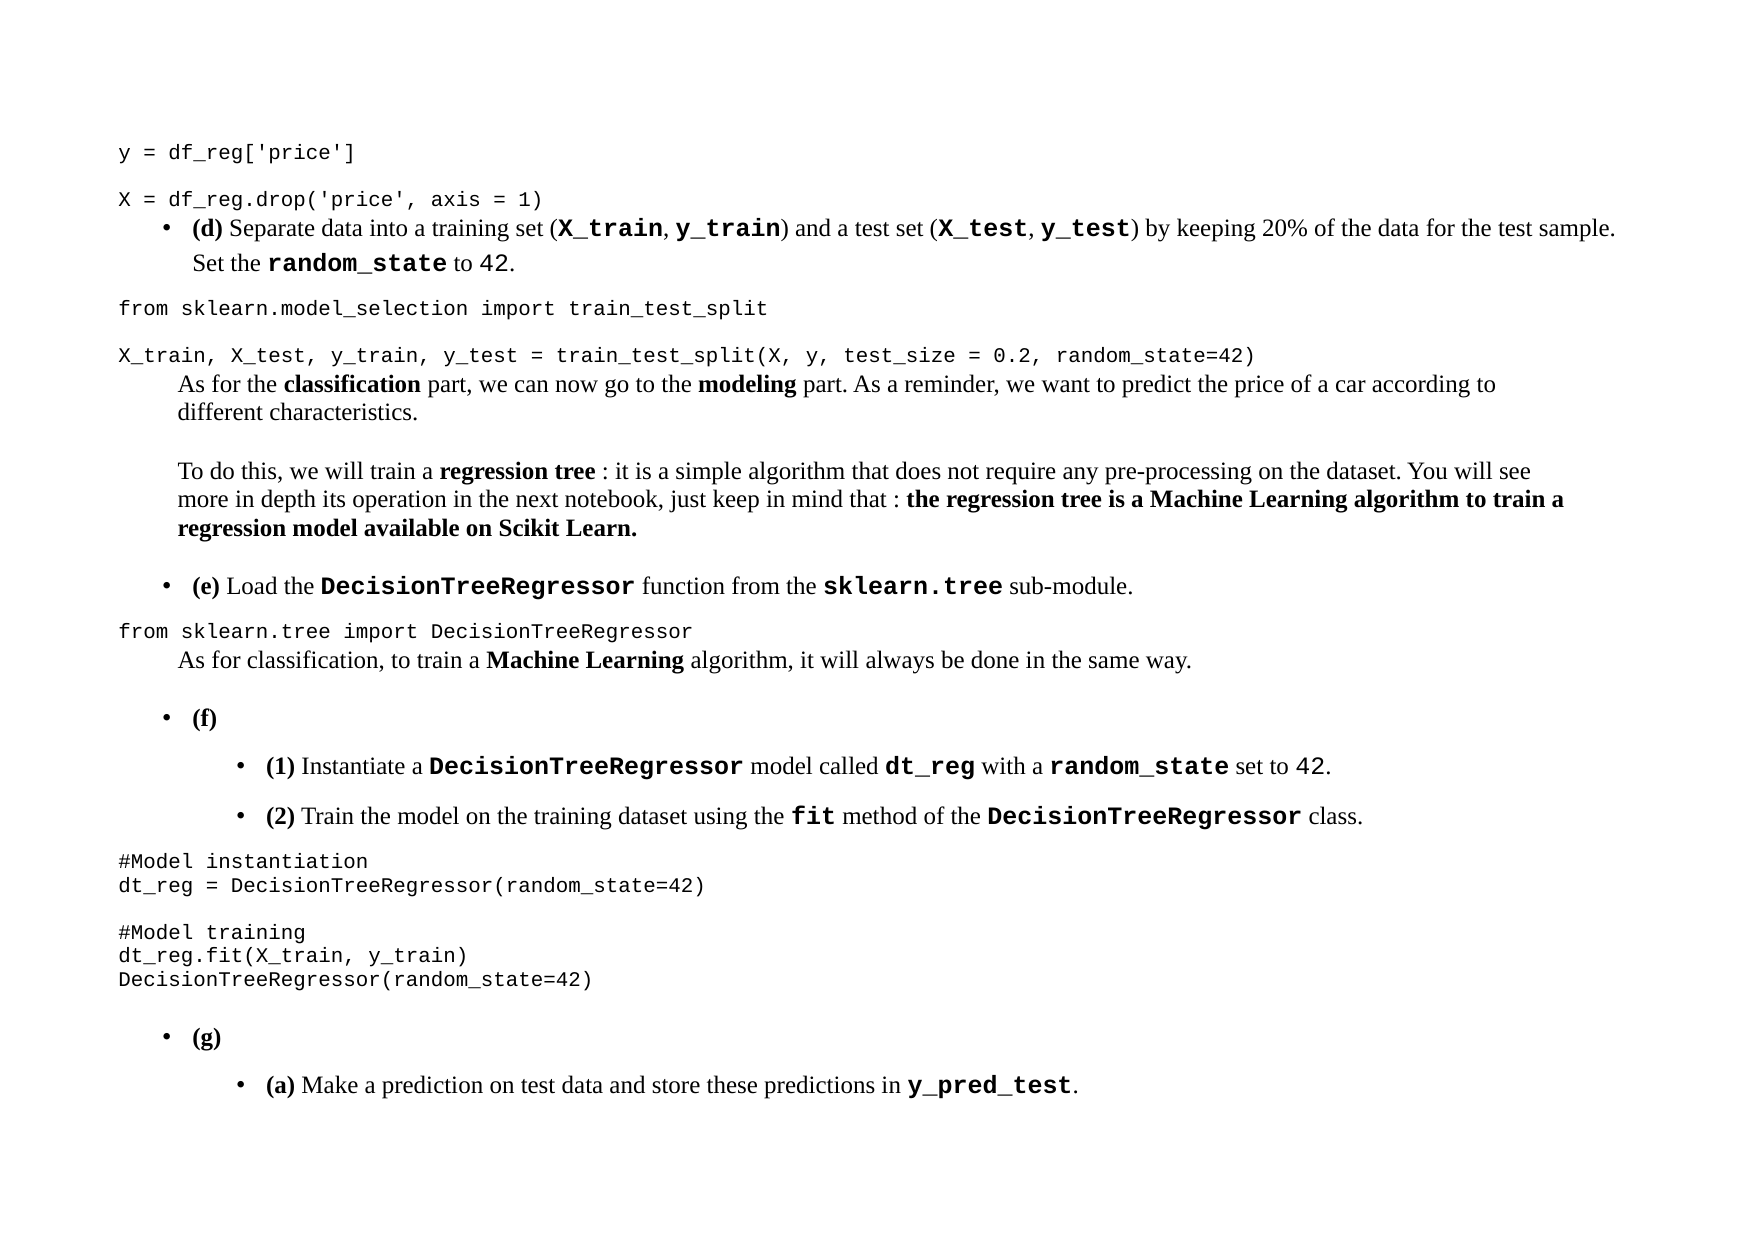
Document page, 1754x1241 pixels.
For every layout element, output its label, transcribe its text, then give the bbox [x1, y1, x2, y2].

list (f) [162, 703, 1636, 732]
text ​ [118, 321, 1636, 345]
list (1) Instantiate a DecisionTreeRegressor model called dt_reg with a random_state set to 42. [236, 751, 1636, 782]
text dt_reg.fit(X_train, y_train) [118, 946, 1636, 969]
text ​ [118, 118, 1636, 142]
text As for the classification part, we can now go to the modeling part. As a reminder, we want to predict the price of a car according to different characteristics. [177, 369, 1577, 426]
text #Model instantiation [118, 851, 1636, 874]
text X_train, X_test, y_train, y_test = train_test_split(X, y, test_size = 0.2, random_state=42) [118, 345, 1636, 369]
text ​ [118, 165, 1636, 189]
text #Model training [118, 922, 1636, 946]
list (g) [162, 1022, 1636, 1051]
list (d) Separate data into a training set (X_train, y_train) and a test set (X_test, y_test) by keeping 20% of the data for the test sample. Set the random_state to 42. [162, 213, 1636, 279]
text ​ [118, 898, 1636, 922]
list (2) Train the model on the training dataset using the fit method of the DecisionTreeRegressor class. [236, 801, 1636, 832]
text y = df_reg['price'] [118, 142, 1636, 165]
text DecisionTreeRegressor(random_state=42) [118, 969, 1636, 993]
text dt_reg = DecisionTreeRegressor(random_state=42) [118, 874, 1636, 898]
text from sklearn.tree import DecisionTreeRegressor [118, 621, 1636, 645]
text As for classification, to train a Machine Learning algorithm, it will always be done in the same way. [177, 645, 1577, 674]
text from sklearn.model_selection import train_test_split [118, 298, 1636, 321]
list (a) Make a prediction on test data and store these predictions in y_pred_test. [236, 1070, 1636, 1101]
text X = df_reg.drop('price', axis = 1) [118, 189, 1636, 213]
text To do this, we will train a regression tree : it is a simple algorithm that does not require any pre-processing on the dataset. You will see more in depth its operation in the next notebook, just keep in mind that : the regression tree is a Machine Learning algorithm to train a regression model available on Scikit Learn. [177, 456, 1577, 542]
list (e) Load the DecisionTreeRegressor function from the sklearn.tree sub-module. [162, 571, 1636, 602]
